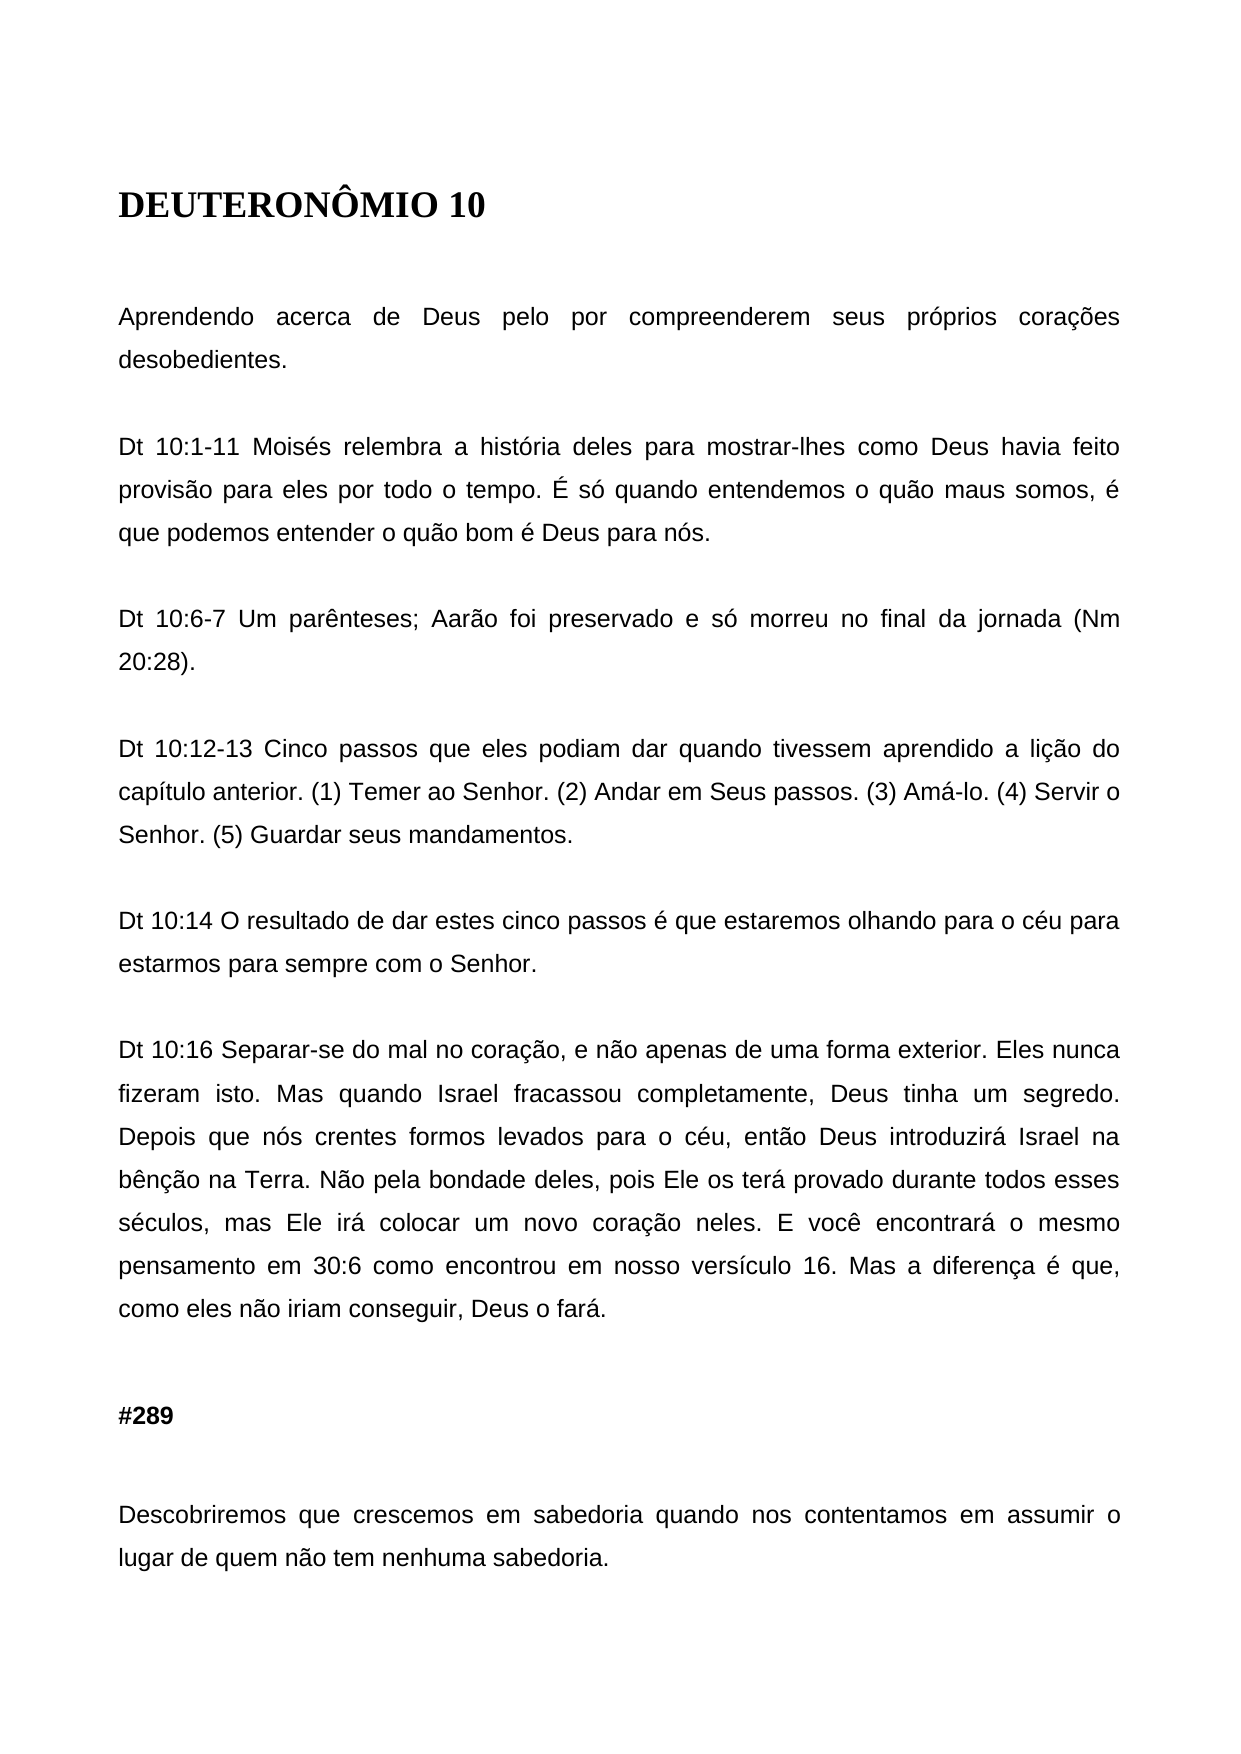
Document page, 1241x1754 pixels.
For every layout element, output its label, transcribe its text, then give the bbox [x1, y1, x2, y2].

text Dt 10:16 Separar-se do mal no coração, e não apenas de uma forma exterior. Eles nunca fizeram isto. Mas quando Israel fracassou completamente, Deus tinha um segredo. Depois que nós crentes formos levados para o céu, então Deus introduzirá Israel na bênção na Terra. Não pela bondade deles, pois Ele os terá provado durante todos esses séculos, mas Ele irá colocar um novo coração neles. E você encontrará o mesmo pensamento em 30:6 como encontrou em nosso versículo 16. Mas a diferença é que, como eles não iriam conseguir, Deus o fará. [118, 1036, 1122, 1323]
text Aprendendo acerca de Deus pelo por compreenderem seus próprios corações desobedientes. [118, 302, 1122, 374]
text Descobriremos que crescemos em sabedoria quando nos contentamos em assumir o lugar de quem não tem nenhuma sabedoria. [118, 1500, 1122, 1572]
text Dt 10:12-13 Cinco passos que eles podiam dar quando tivessem aprendido a lição do capítulo anterior. (1) Temer ao Senhor. (2) Andar em Seus passos. (3) Amá-lo. (4) Servir o Senhor. (5) Guardar seus mandamentos. [118, 734, 1122, 849]
text Dt 10:14 O resultado de dar estes cinco passos é que estaremos olhando para o céu para estarmos para sempre com o Senhor. [118, 906, 1122, 978]
text Dt 10:1-11 Moisés relembra a história deles para mostrar-lhes como Deus havia feito provisão para eles por todo o tempo. É só quando entendemos o quão maus somos, é que podemos entender o quão bom é Deus para nós. [118, 432, 1122, 547]
text Dt 10:6-7 Um parênteses; Aarão foi preservado e só morreu no final da jornada (Nm 20:28). [118, 604, 1122, 676]
subtitle DEUTERONÔMIO 10 [118, 182, 1122, 225]
subtitle #289 [118, 1401, 1122, 1430]
